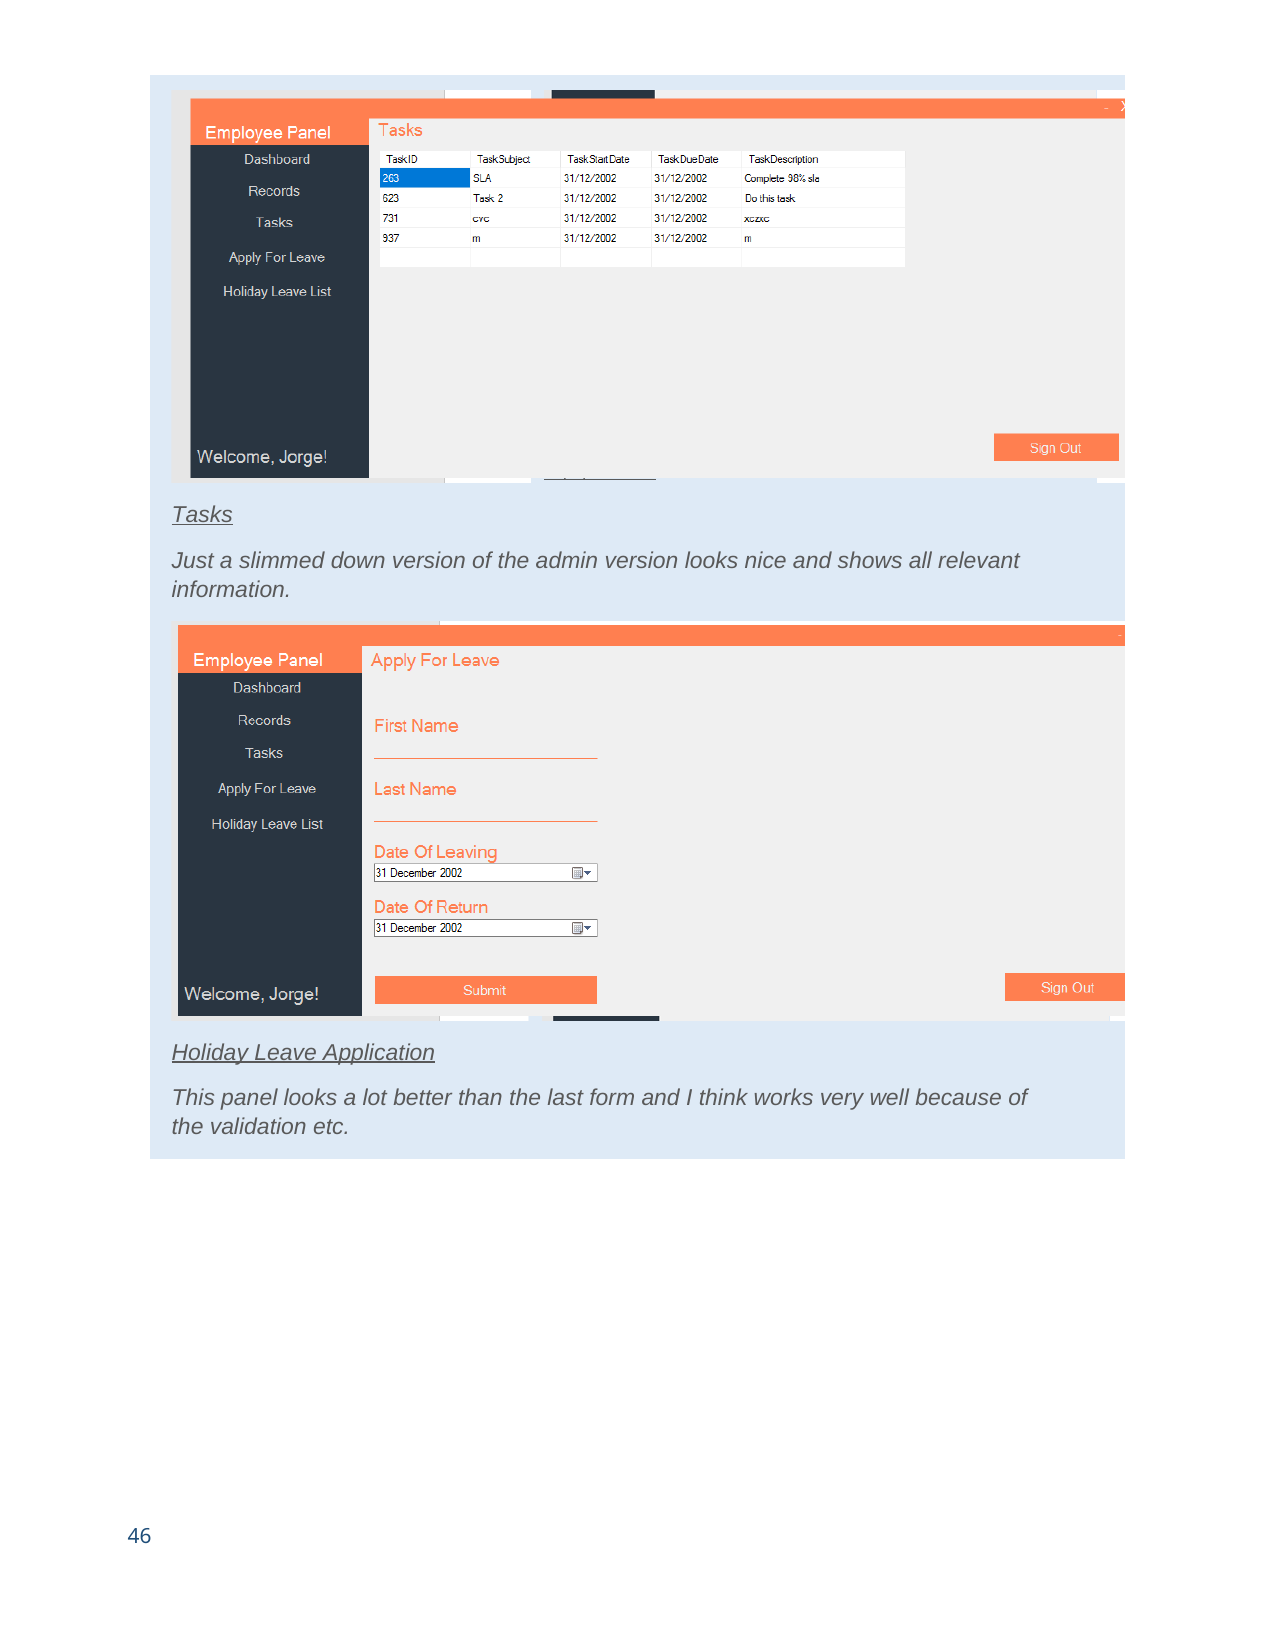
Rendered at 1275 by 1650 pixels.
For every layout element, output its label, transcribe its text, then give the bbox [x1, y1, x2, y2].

table_header [150, 75, 171, 1159]
table_header Holiday Leave Application This panel looks a lot better than the last form and I think works very well because of the validation etc. [171, 1021, 1125, 1159]
table_header Tasks Just a slimmed down version of the admin version looks nice and shows all relevant information. [171, 483, 1125, 621]
